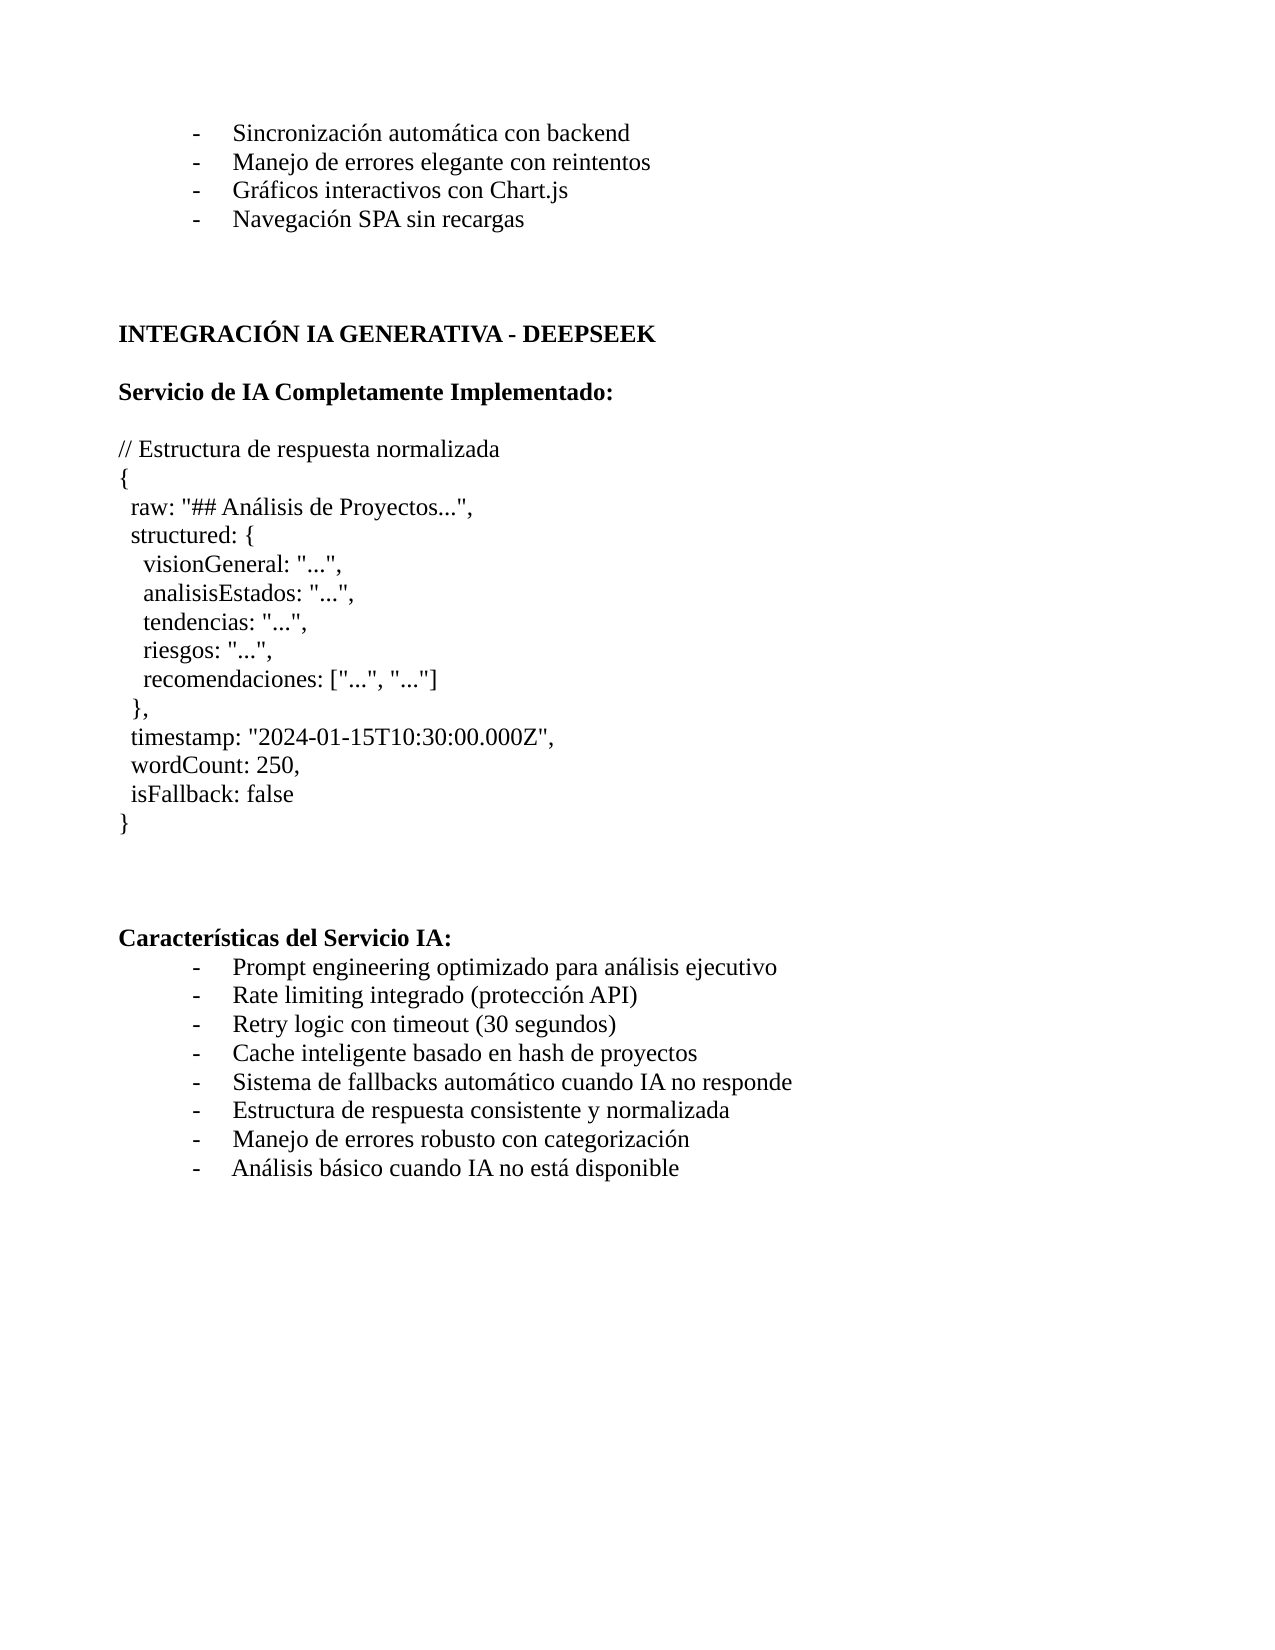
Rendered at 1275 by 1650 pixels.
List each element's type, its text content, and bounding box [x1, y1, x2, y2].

text analisisEstados: "...", [118, 578, 1157, 607]
text visionGeneral: "...", [118, 549, 1157, 578]
text wordCount: 250, [118, 751, 1157, 779]
text - ✅ Cache inteligente basado en hash de proyectos [192, 1038, 1157, 1067]
text - ✅ Manejo de errores robusto con categorización [192, 1124, 1157, 1153]
text - ✅ Manejo de errores elegante con reintentos [192, 147, 1157, 176]
text - ✅ Navegación SPA sin recargas [192, 204, 1157, 233]
text } [118, 808, 1157, 837]
text riesgos: "...", [118, 636, 1157, 664]
text - ✅ Sistema de fallbacks automático cuando IA no responde [192, 1067, 1157, 1096]
text structured: { [118, 521, 1157, 549]
text - ✅ Prompt engineering optimizado para análisis ejecutivo [192, 952, 1157, 981]
text - ✅ Estructura de respuesta consistente y normalizada [192, 1096, 1157, 1124]
text timestamp: "2024-01-15T10:30:00.000Z", [118, 722, 1157, 751]
text INTEGRACIÓN IA GENERATIVA - DEEPSEEK [118, 319, 1157, 348]
text - ✅ Análisis básico cuando IA no está disponible [192, 1153, 1157, 1182]
text { [118, 463, 1157, 492]
text - ✅ Sincronización automática con backend [192, 118, 1157, 147]
text - ✅ Rate limiting integrado (protección API) [192, 981, 1157, 1009]
text Características del Servicio IA: [118, 923, 1157, 952]
text recomendaciones: ["...", "..."] [118, 664, 1157, 693]
text - ✅ Gráficos interactivos con Chart.js [192, 176, 1157, 204]
text isFallback: false [118, 779, 1157, 808]
text - ✅ Retry logic con timeout (30 segundos) [192, 1009, 1157, 1038]
text }, [118, 693, 1157, 722]
text tendencias: "...", [118, 607, 1157, 636]
text Servicio de IA Completamente Implementado: [118, 377, 1157, 406]
text raw: "## Análisis de Proyectos...", [118, 492, 1157, 521]
text // Estructura de respuesta normalizada [118, 434, 1157, 463]
